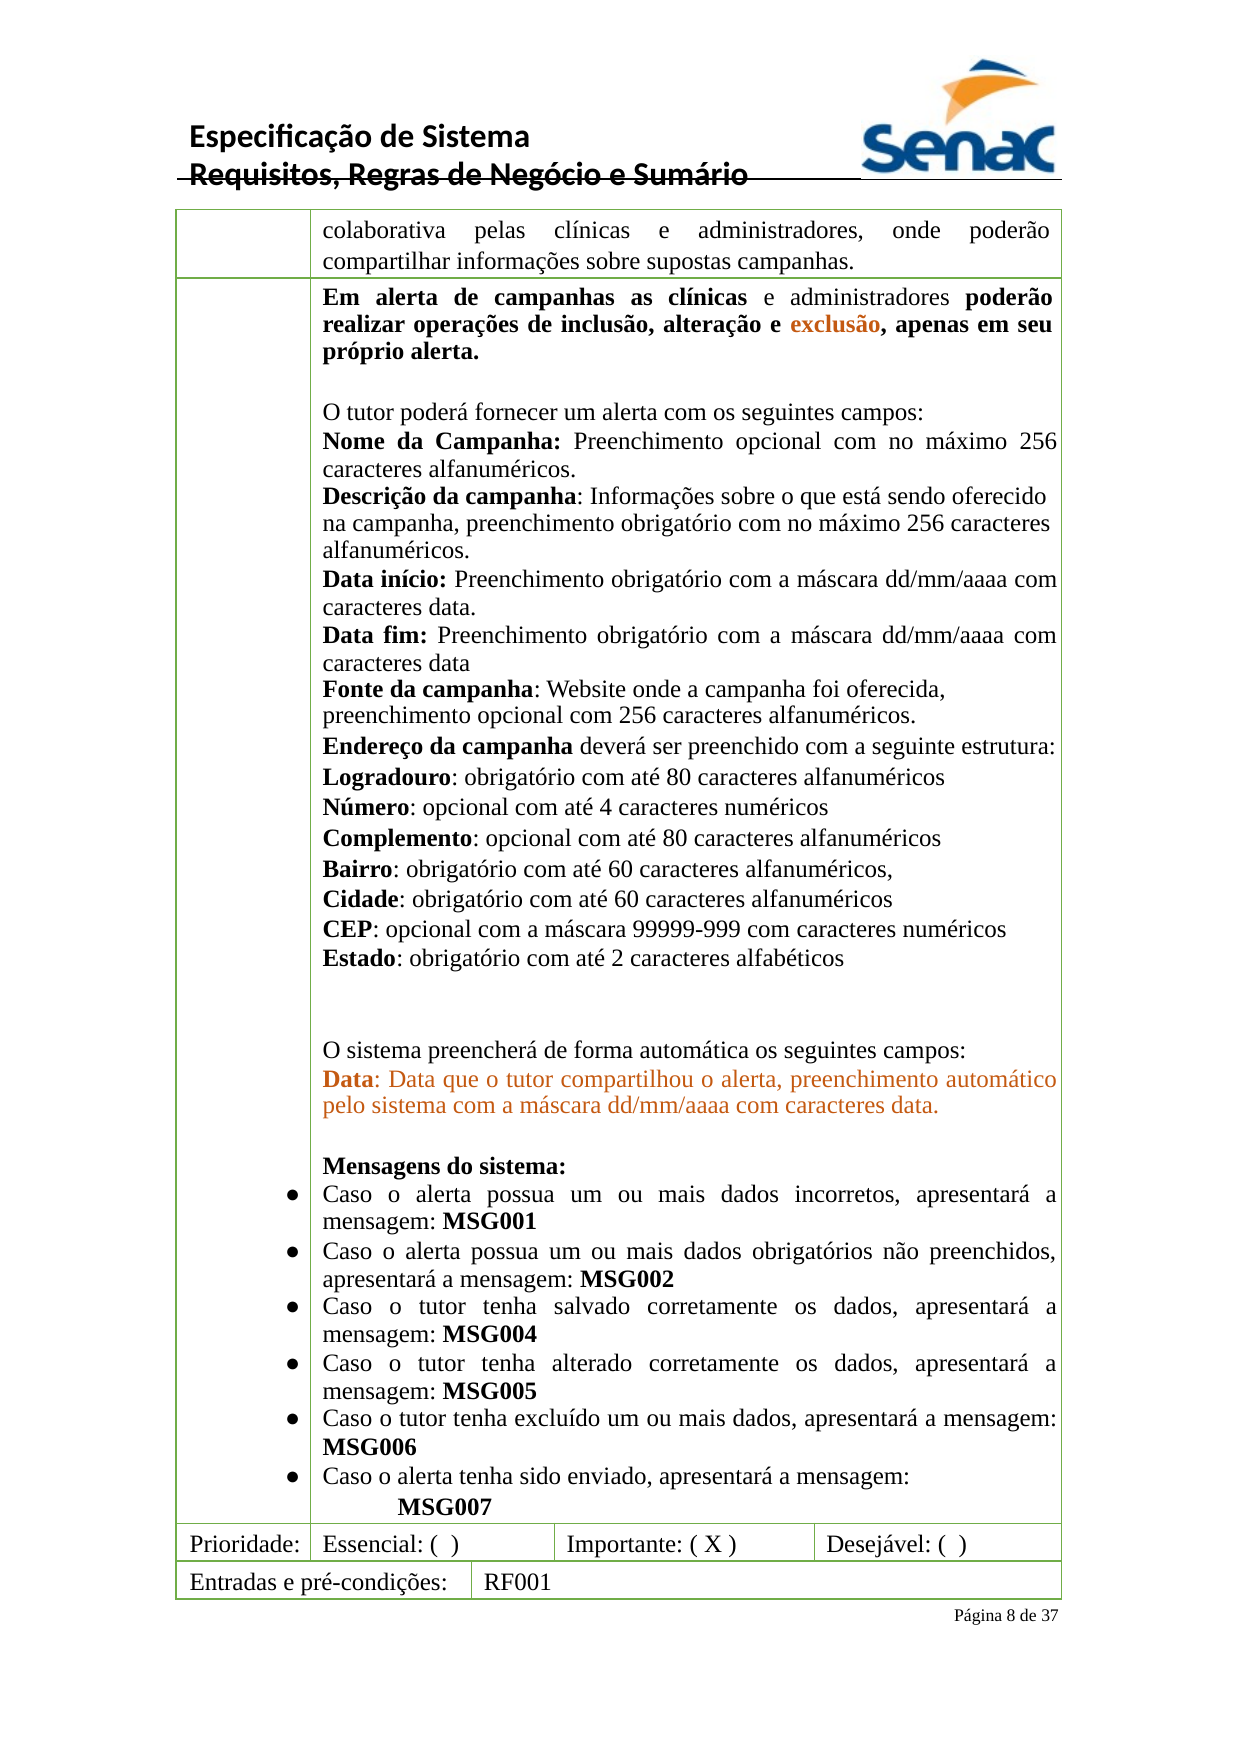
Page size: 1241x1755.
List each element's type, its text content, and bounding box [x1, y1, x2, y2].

table_cell Importante: ( X ) [555, 1524, 814, 1560]
table_cell RF001 [472, 1562, 1061, 1598]
table_cell [177, 279, 310, 1523]
table_cell Desejável: ( ) [815, 1524, 1061, 1560]
table_cell Entradas e pré-condições: [177, 1562, 471, 1598]
table_header [177, 210, 310, 277]
table_cell Em alerta de campanhas as clínicas e administradores poderão realizar operações de inclusão, alteração e exclusão, apenas em seu próprio alerta. O tutor poderá fornecer um alerta com os seguintes campos: Nome da Campanha: Preenchimento opcional com no máximo 256 caracteres alfanuméricos. Descrição da campanha: Informações sobre o que está sendo oferecido na campanha, preenchimento obrigatório com no máximo 256 caracteres alfanuméricos. Data início: Preenchimento obrigatório com a máscara dd/mm/aaaa com caracteres data. Data fim: Preenchimento obrigatório com a máscara dd/mm/aaaa com caracteres data Fonte da campanha: Website onde a campanha foi oferecida, preenchimento opcional com 256 caracteres alfanuméricos. Endereço da campanha deverá ser preenchido com a seguinte estrutura: Logradouro: obrigatório com até 80 caracteres alfanuméricos Número: opcional com até 4 caracteres numéricos Complemento: opcional com até 80 caracteres alfanuméricos Bairro: obrigatório com até 60 caracteres alfanuméricos, Cidade: obrigatório com até 60 caracteres alfanuméricos CEP: opcional com a máscara 99999-999 com caracteres numéricos Estado: obrigatório com até 2 caracteres alfabéticos O sistema preencherá de forma automática os seguintes campos: Data: Data que o tutor compartilhou o alerta, preenchimento automático pelo sistema com a máscara dd/mm/aaaa com caracteres data. Mensagens do sistema: Caso o alerta possua um ou mais dados incorretos, apresentará a mensagem: MSG001 Caso o alerta possua um ou mais dados obrigatórios não preenchidos, apresentará a mensagem: MSG002 Caso o tutor tenha salvado corretamente os dados, apresentará a mensagem: MSG004 Caso o tutor tenha alterado corretamente os dados, apresentará a mensagem: MSG005 Caso o tutor tenha excluído um ou mais dados, apresentará a mensagem: MSG006 Caso o alerta tenha sido enviado, apresentará a mensagem: MSG007 [311, 279, 1061, 1523]
table_cell Prioridade: [177, 1524, 310, 1560]
table_cell Essencial: ( ) [311, 1524, 554, 1560]
table_cell colaborativa pelas clínicas e administradores, onde poderão compartilhar informações sobre supostas campanhas. [311, 210, 1061, 277]
